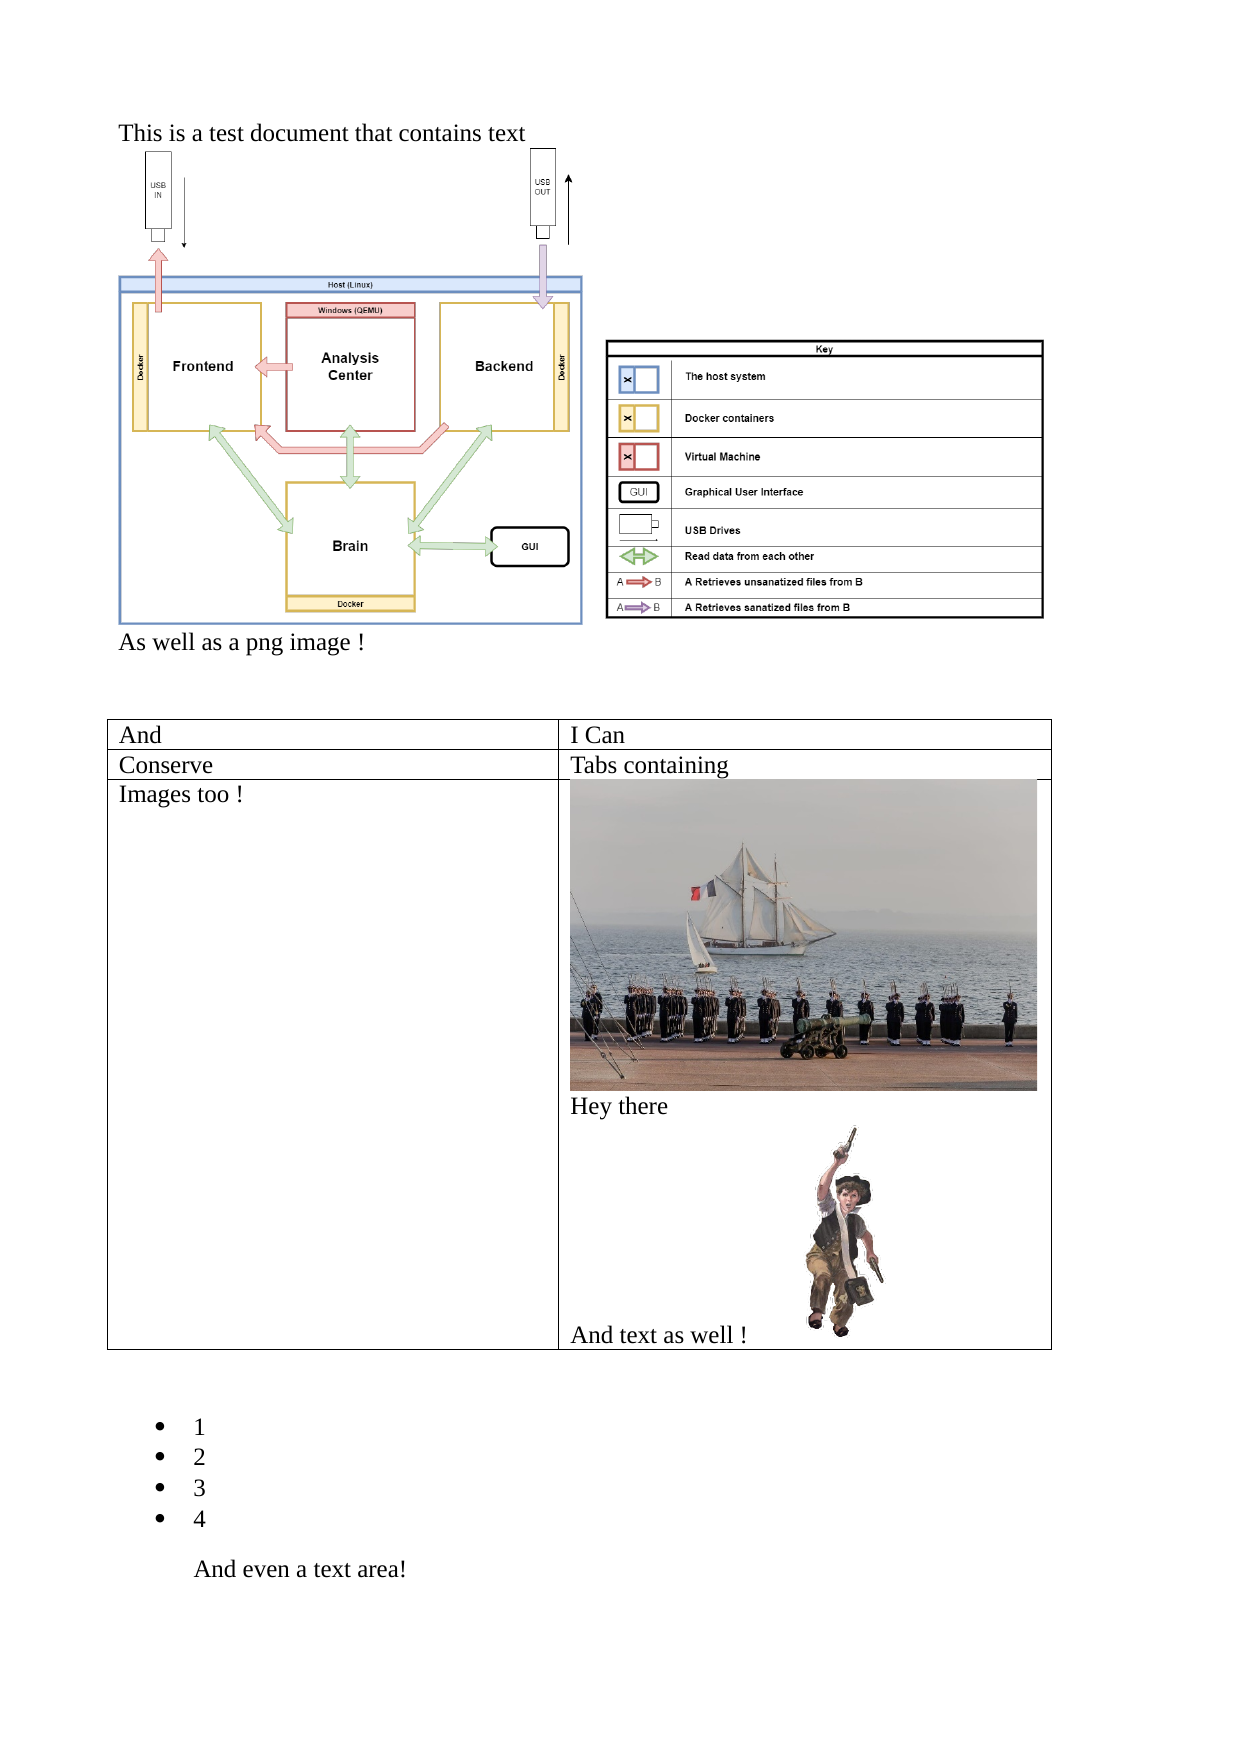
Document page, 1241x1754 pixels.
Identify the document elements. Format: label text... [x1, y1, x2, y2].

text As well as a png image ! [118, 627, 1122, 656]
table_cell Hey there And text as well ! [559, 780, 1051, 1349]
table_cell Tabs containing [559, 750, 1051, 778]
list 3 [156, 1473, 1122, 1502]
picture [570, 779, 1038, 1091]
list 1 [156, 1412, 1122, 1440]
table_cell Conserve [108, 750, 558, 778]
table_header And [108, 720, 558, 749]
picture [118, 148, 1044, 625]
picture [747, 1119, 911, 1344]
text This is a test document that contains text [118, 118, 1122, 147]
table_header I Can [559, 720, 1051, 749]
list 4 [156, 1504, 1122, 1533]
list 2 [156, 1442, 1122, 1471]
table_cell Images too ! [108, 780, 558, 1349]
